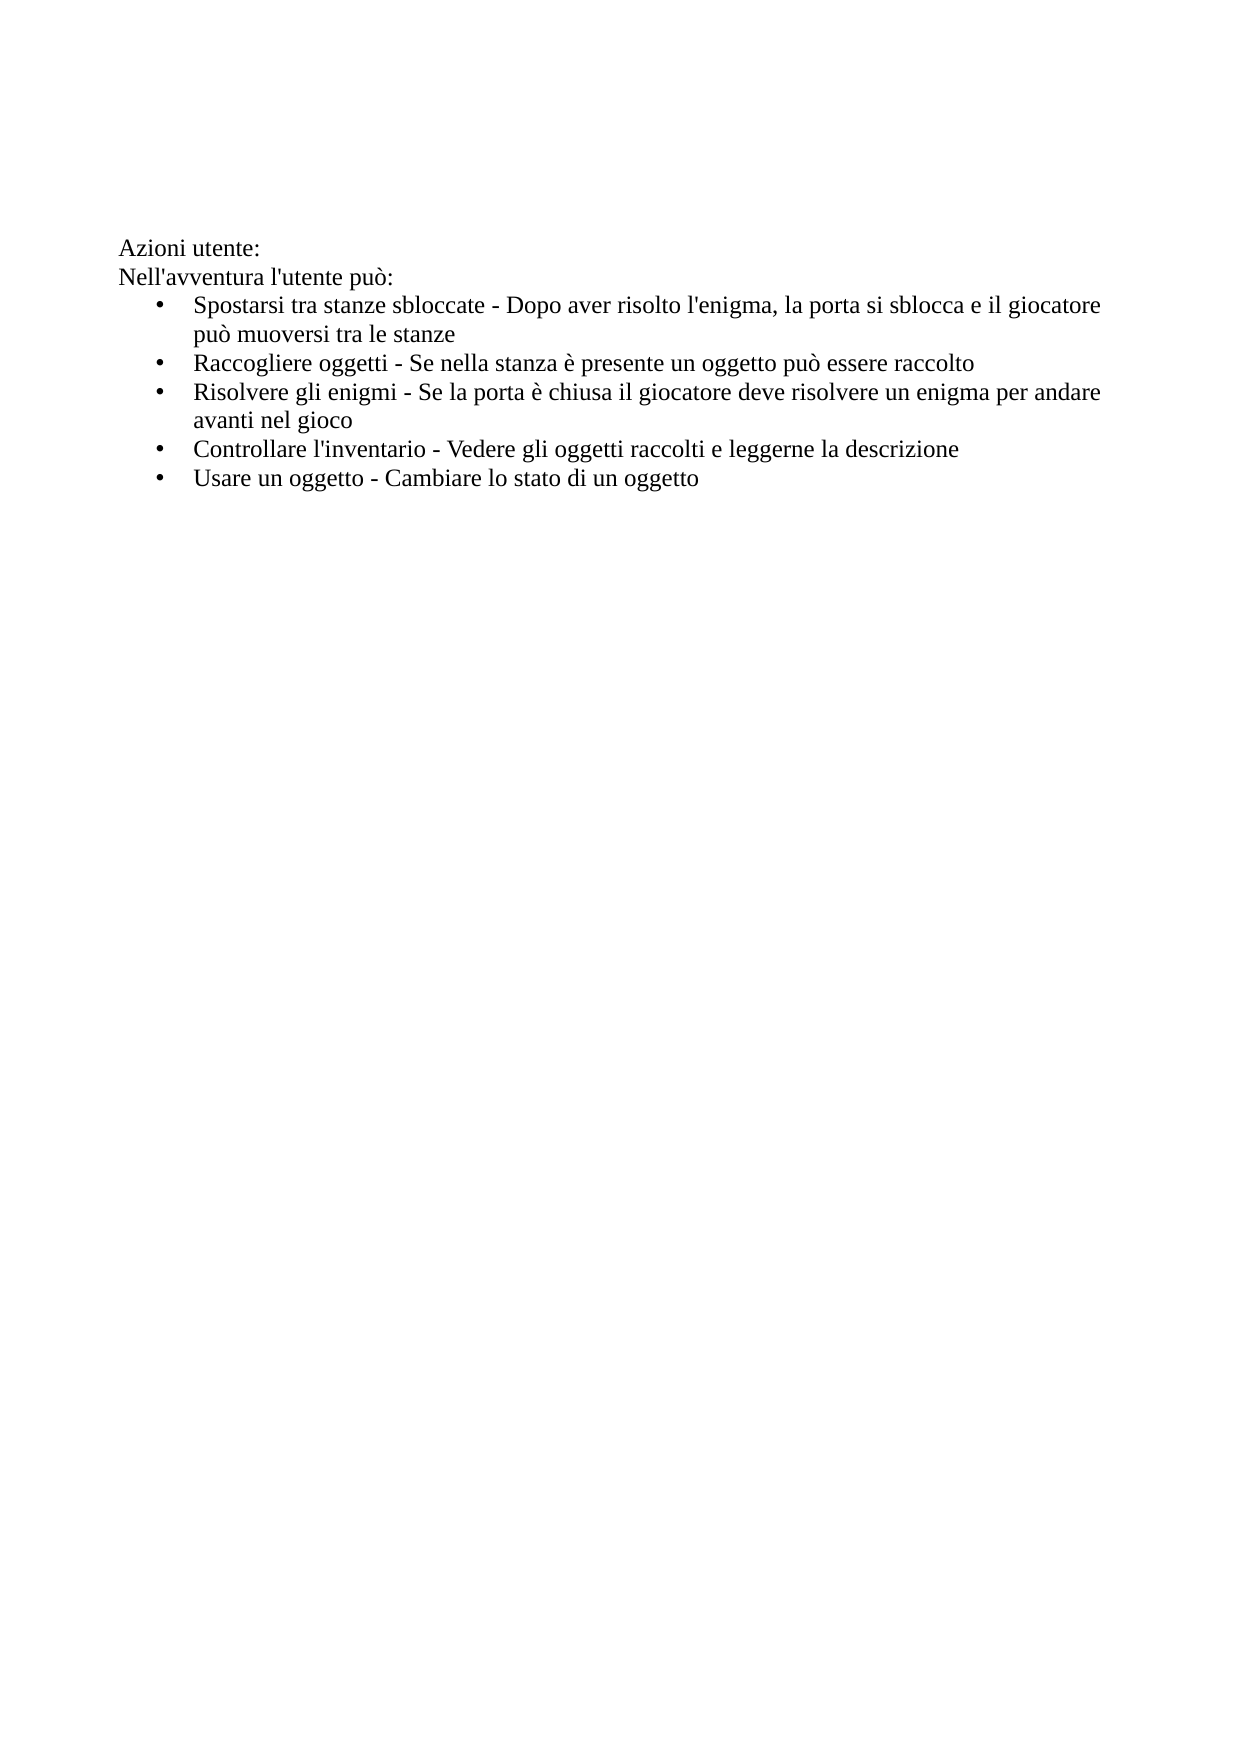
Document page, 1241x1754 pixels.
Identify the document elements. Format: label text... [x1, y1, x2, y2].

text Azioni utente: [118, 233, 1122, 262]
list Spostarsi tra stanze sbloccate - Dopo aver risolto l'enigma, la porta si sblocca e il giocatore può muoversi tra le stanze [156, 291, 1122, 348]
list Controllare l'inventario - Vedere gli oggetti raccolti e leggerne la descrizione [156, 434, 1122, 463]
text Nell'avventura l'utente può: [118, 262, 1122, 291]
list Risolvere gli enigmi - Se la porta è chiusa il giocatore deve risolvere un enigma per andare avanti nel gioco [156, 377, 1122, 434]
list Usare un oggetto - Cambiare lo stato di un oggetto [156, 463, 1122, 492]
list Raccogliere oggetti - Se nella stanza è presente un oggetto può essere raccolto [156, 348, 1122, 377]
